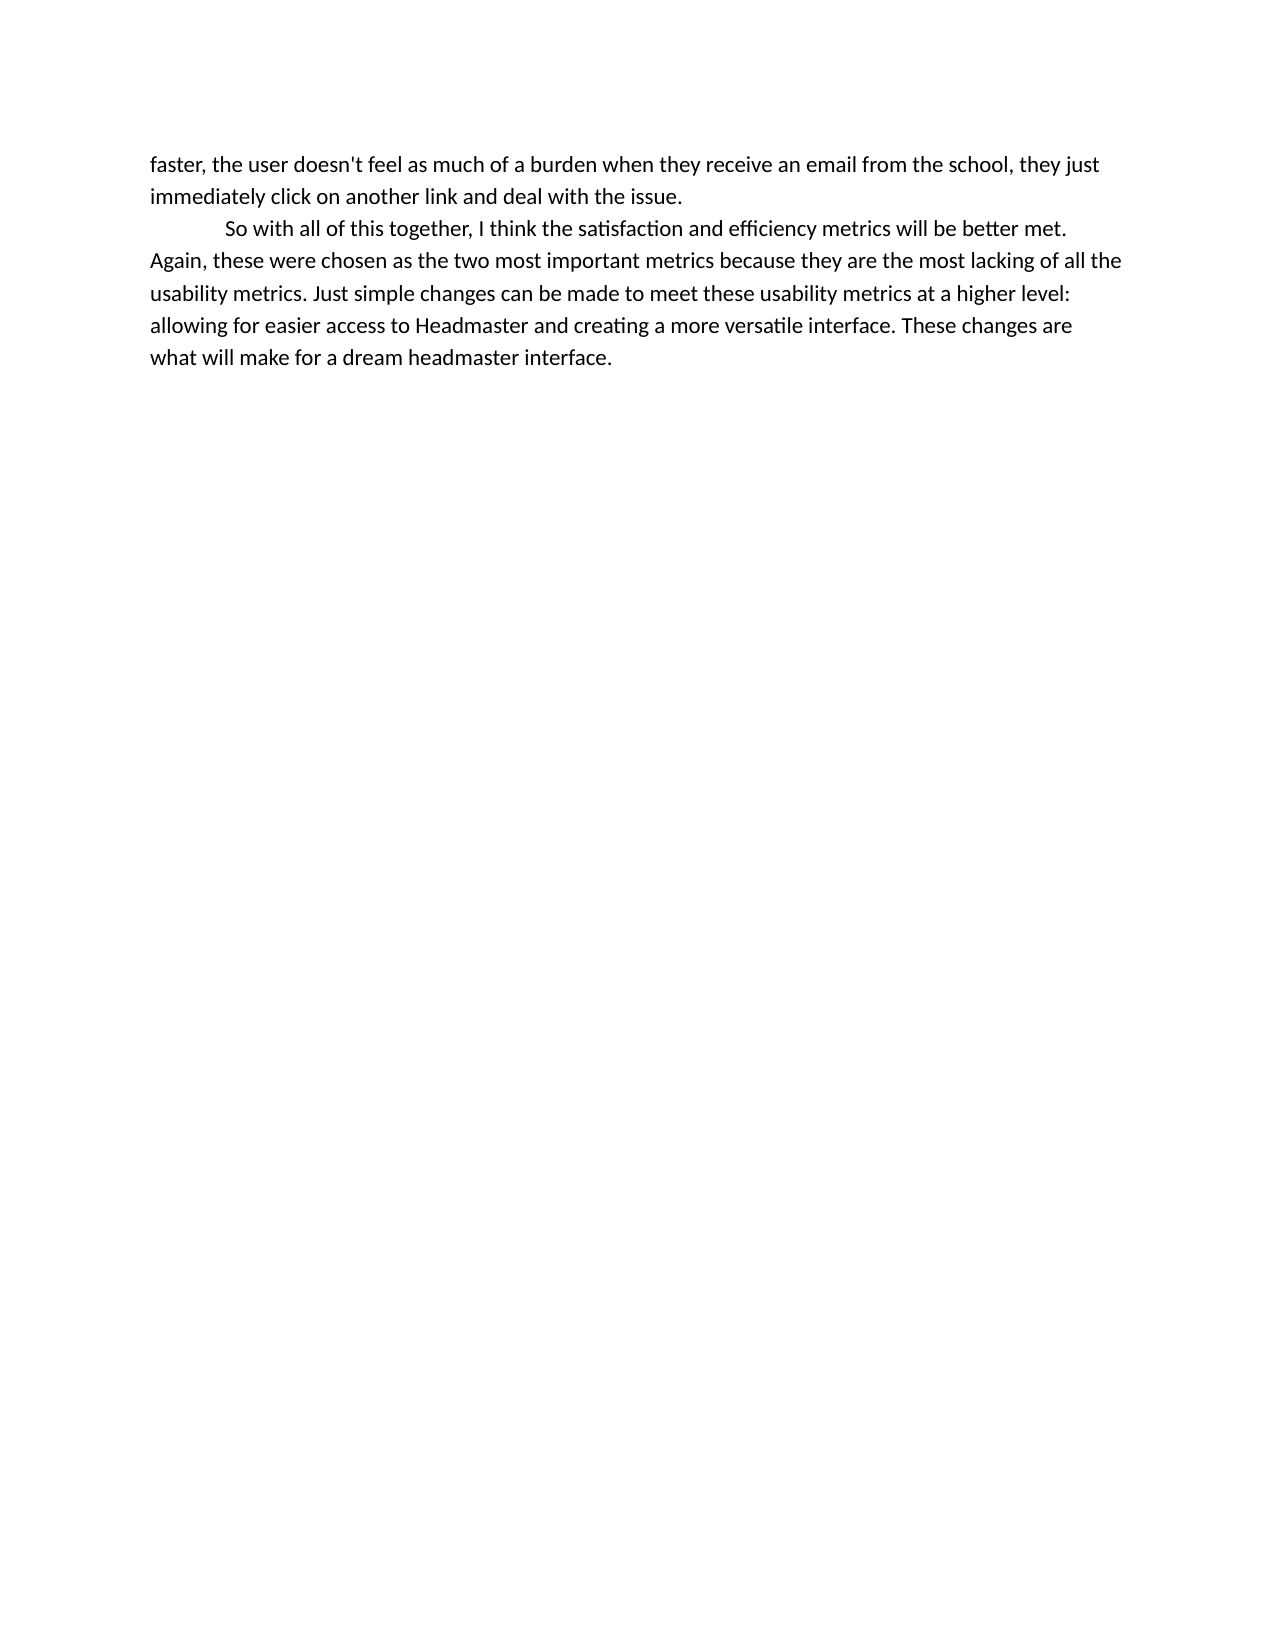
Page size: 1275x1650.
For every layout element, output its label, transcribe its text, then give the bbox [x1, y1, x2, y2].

text faster, the user doesn't feel as much of a burden when they receive an email from the school, they just immediately click on another link and deal with the issue. So with all of this together, I think the satisfaction and efficiency metrics will be better met. Again, these were chosen as the two most important metrics because they are the most lacking of all the usability metrics. Just simple changes can be made to meet these usability metrics at a higher level: allowing for easier access to Headmaster and creating a more versatile interface. These changes are what will make for a dream headmaster interface. [150, 150, 1125, 371]
